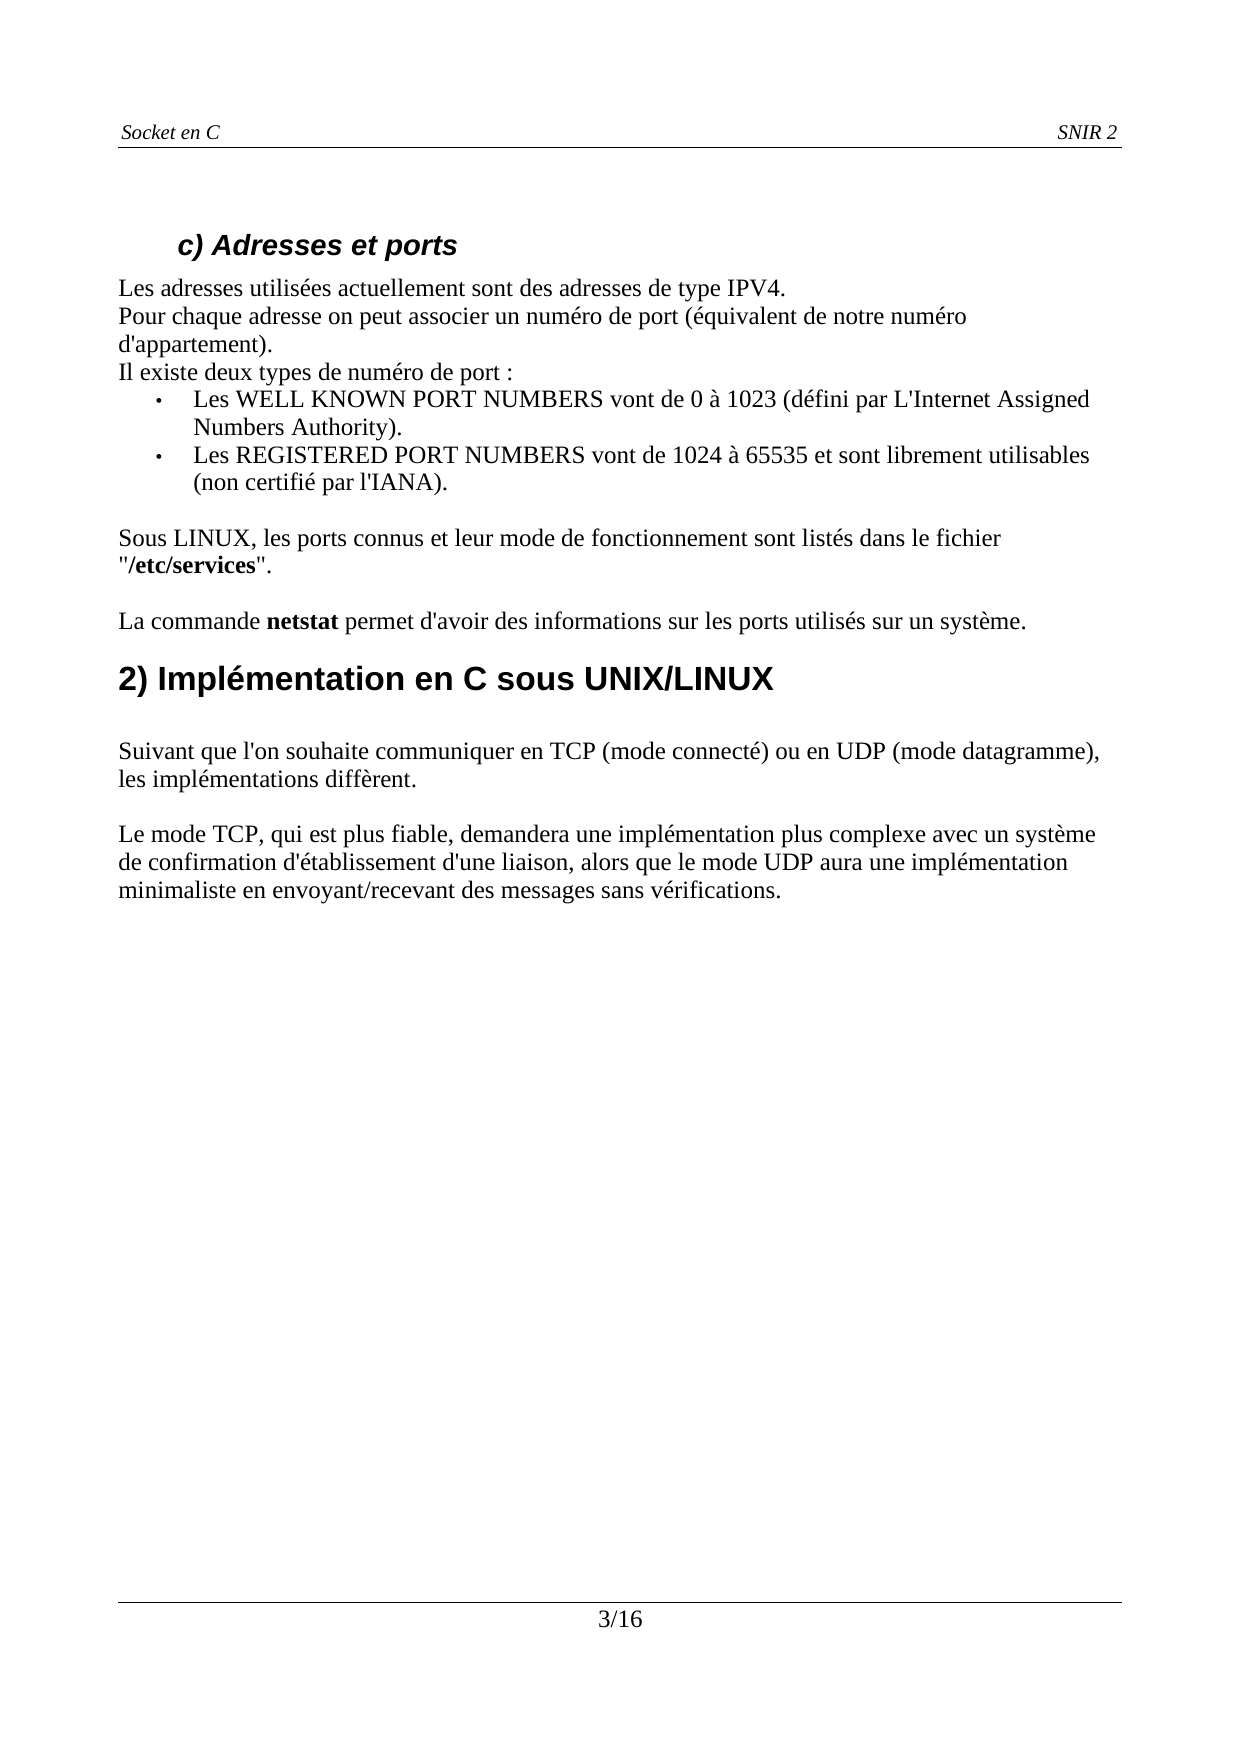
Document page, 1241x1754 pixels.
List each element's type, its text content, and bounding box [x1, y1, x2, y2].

text Le mode TCP, qui est plus fiable, demandera une implémentation plus complexe avec un système de confirmation d'établissement d'une liaison, alors que le mode UDP aura une implémentation minimaliste en envoyant/recevant des messages sans vérifications. [118, 820, 1122, 903]
text Pour chaque adresse on peut associer un numéro de port (équivalent de notre numéro d'appartement). [118, 302, 1122, 358]
text Les adresses utilisées actuellement sont des adresses de type IPV4. [118, 274, 1122, 302]
text Sous LINUX, les ports connus et leur mode de fonctionnement sont listés dans le fichier "/etc/services". [118, 524, 1122, 579]
subtitle Adresses et ports [118, 229, 1122, 262]
list Les REGISTERED PORT NUMBERS vont de 1024 à 65535 et sont librement utilisables (non certifié par l'IANA). [156, 441, 1122, 496]
subtitle Implémentation en C sous UNIX/LINUX [118, 660, 1122, 697]
text Il existe deux types de numéro de port : [118, 358, 1122, 385]
text La commande netstat permet d'avoir des informations sur les ports utilisés sur un système. [118, 607, 1122, 635]
text Suivant que l'on souhaite communiquer en TCP (mode connecté) ou en UDP (mode datagramme), les implémentations diffèrent. [118, 737, 1122, 793]
list Les WELL KNOWN PORT NUMBERS vont de 0 à 1023 (défini par L'Internet Assigned Numbers Authority). [156, 385, 1122, 441]
